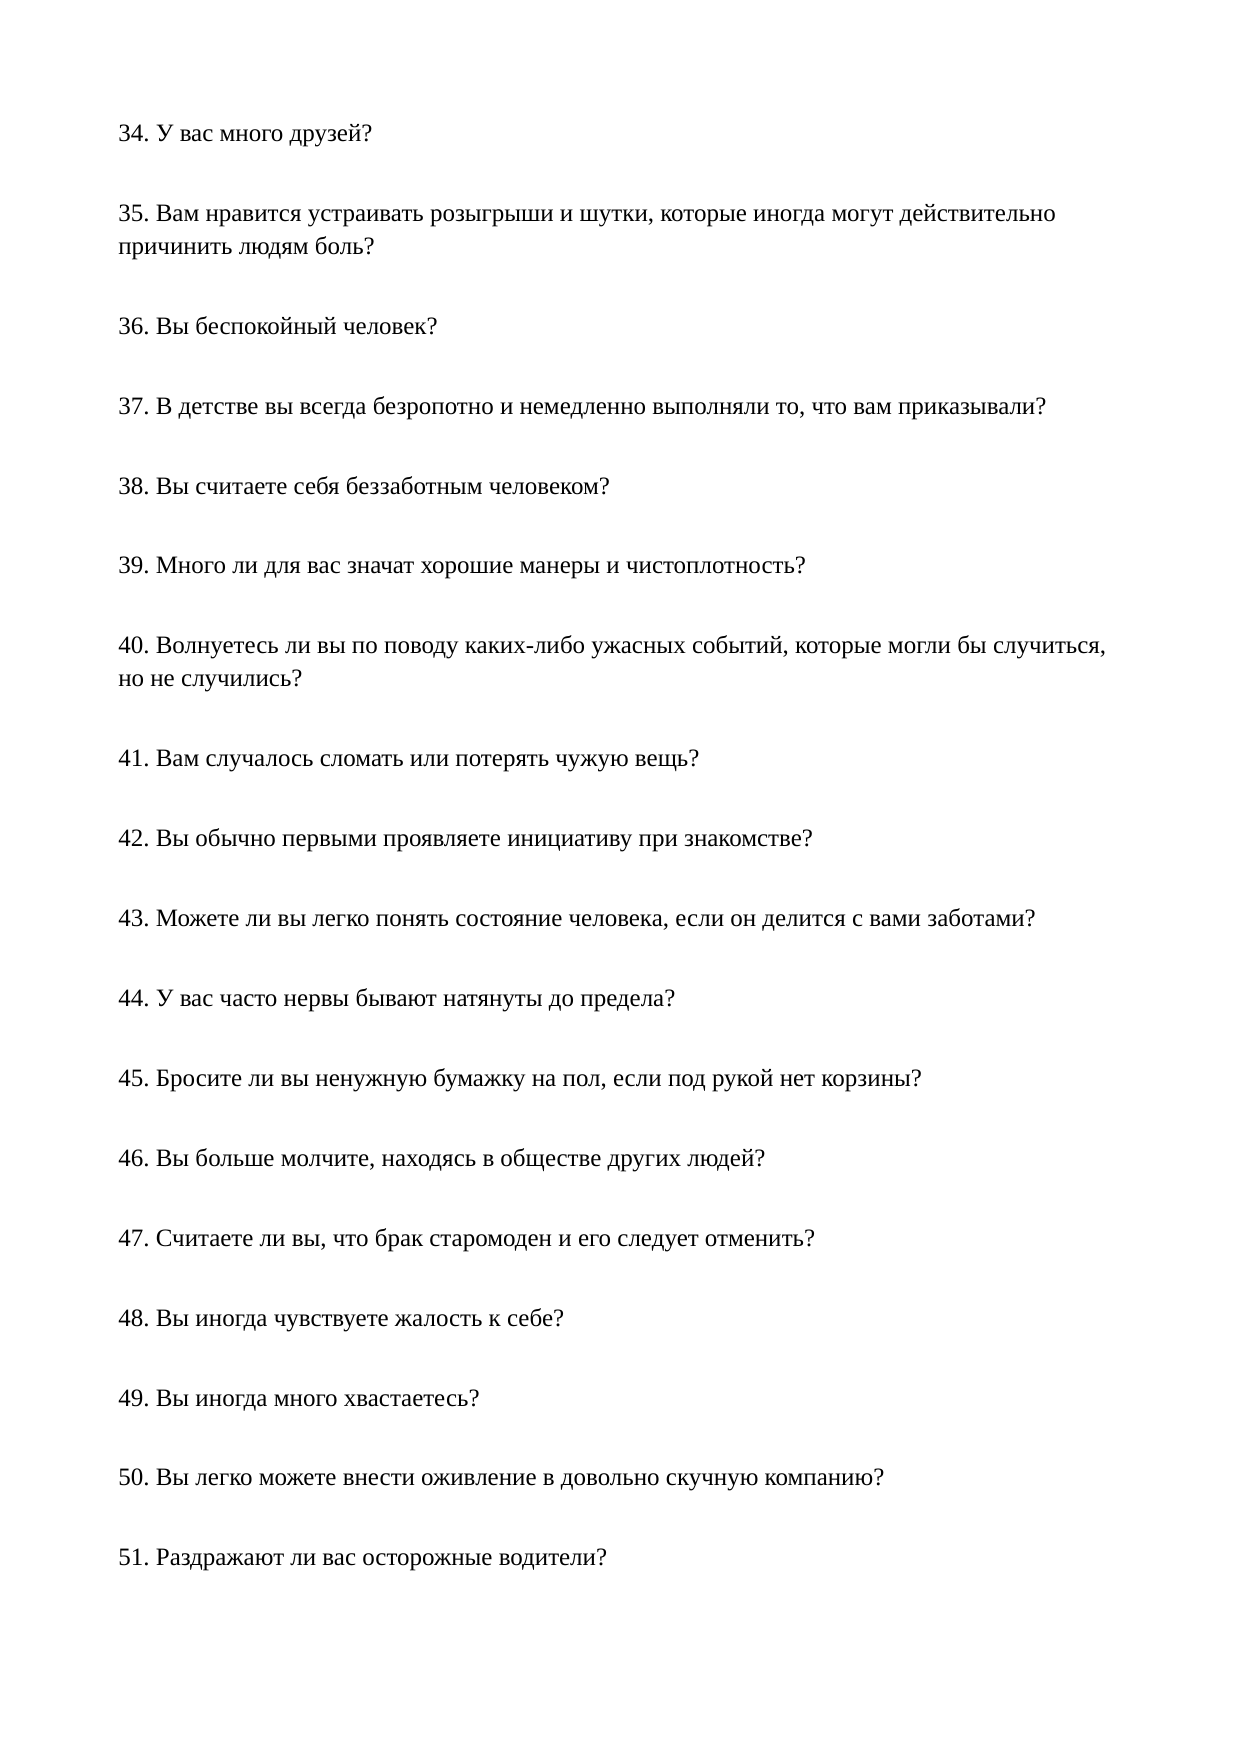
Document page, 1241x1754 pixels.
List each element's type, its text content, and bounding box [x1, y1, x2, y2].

text 46. Вы больше молчите, находясь в обществе других людей? [118, 1143, 1122, 1172]
text 49. Вы иногда много хвастаетесь? [118, 1383, 1122, 1411]
text 47. Считаете ли вы, что брак старомоден и его следует отменить? [118, 1223, 1122, 1252]
text 37. В детстве вы всегда безропотно и немедленно выполняли то, что вам приказывали? [118, 391, 1122, 419]
text 42. Вы обычно первыми проявляете инициативу при знакомстве? [118, 823, 1122, 852]
text 36. Вы беспокойный человек? [118, 311, 1122, 340]
text 48. Вы иногда чувствуете жалость к себе? [118, 1303, 1122, 1331]
text 40. Волнуетесь ли вы по поводу каких-либо ужасных событий, которые могли бы случиться, но не случились? [118, 631, 1122, 692]
text 39. Много ли для вас значат хорошие манеры и чистоплотность? [118, 551, 1122, 579]
text 50. Вы легко можете внести оживление в довольно скучную компанию? [118, 1462, 1122, 1491]
text 44. У вас часто нервы бывают натянуты до предела? [118, 983, 1122, 1012]
text 51. Раздражают ли вас осторожные водители? [118, 1542, 1122, 1571]
text 45. Бросите ли вы ненужную бумажку на пол, если под рукой нет корзины? [118, 1063, 1122, 1092]
text 35. Вам нравится устраивать розыгрыши и шутки, которые иногда могут действительно причинить людям боль? [118, 198, 1122, 260]
text 41. Вам случалось сломать или потерять чужую вещь? [118, 743, 1122, 772]
text 43. Можете ли вы легко понять состояние человека, если он делится с вами заботами? [118, 903, 1122, 932]
text 38. Вы считаете себя беззаботным человеком? [118, 471, 1122, 499]
text 34. У вас много друзей? [118, 118, 1122, 147]
